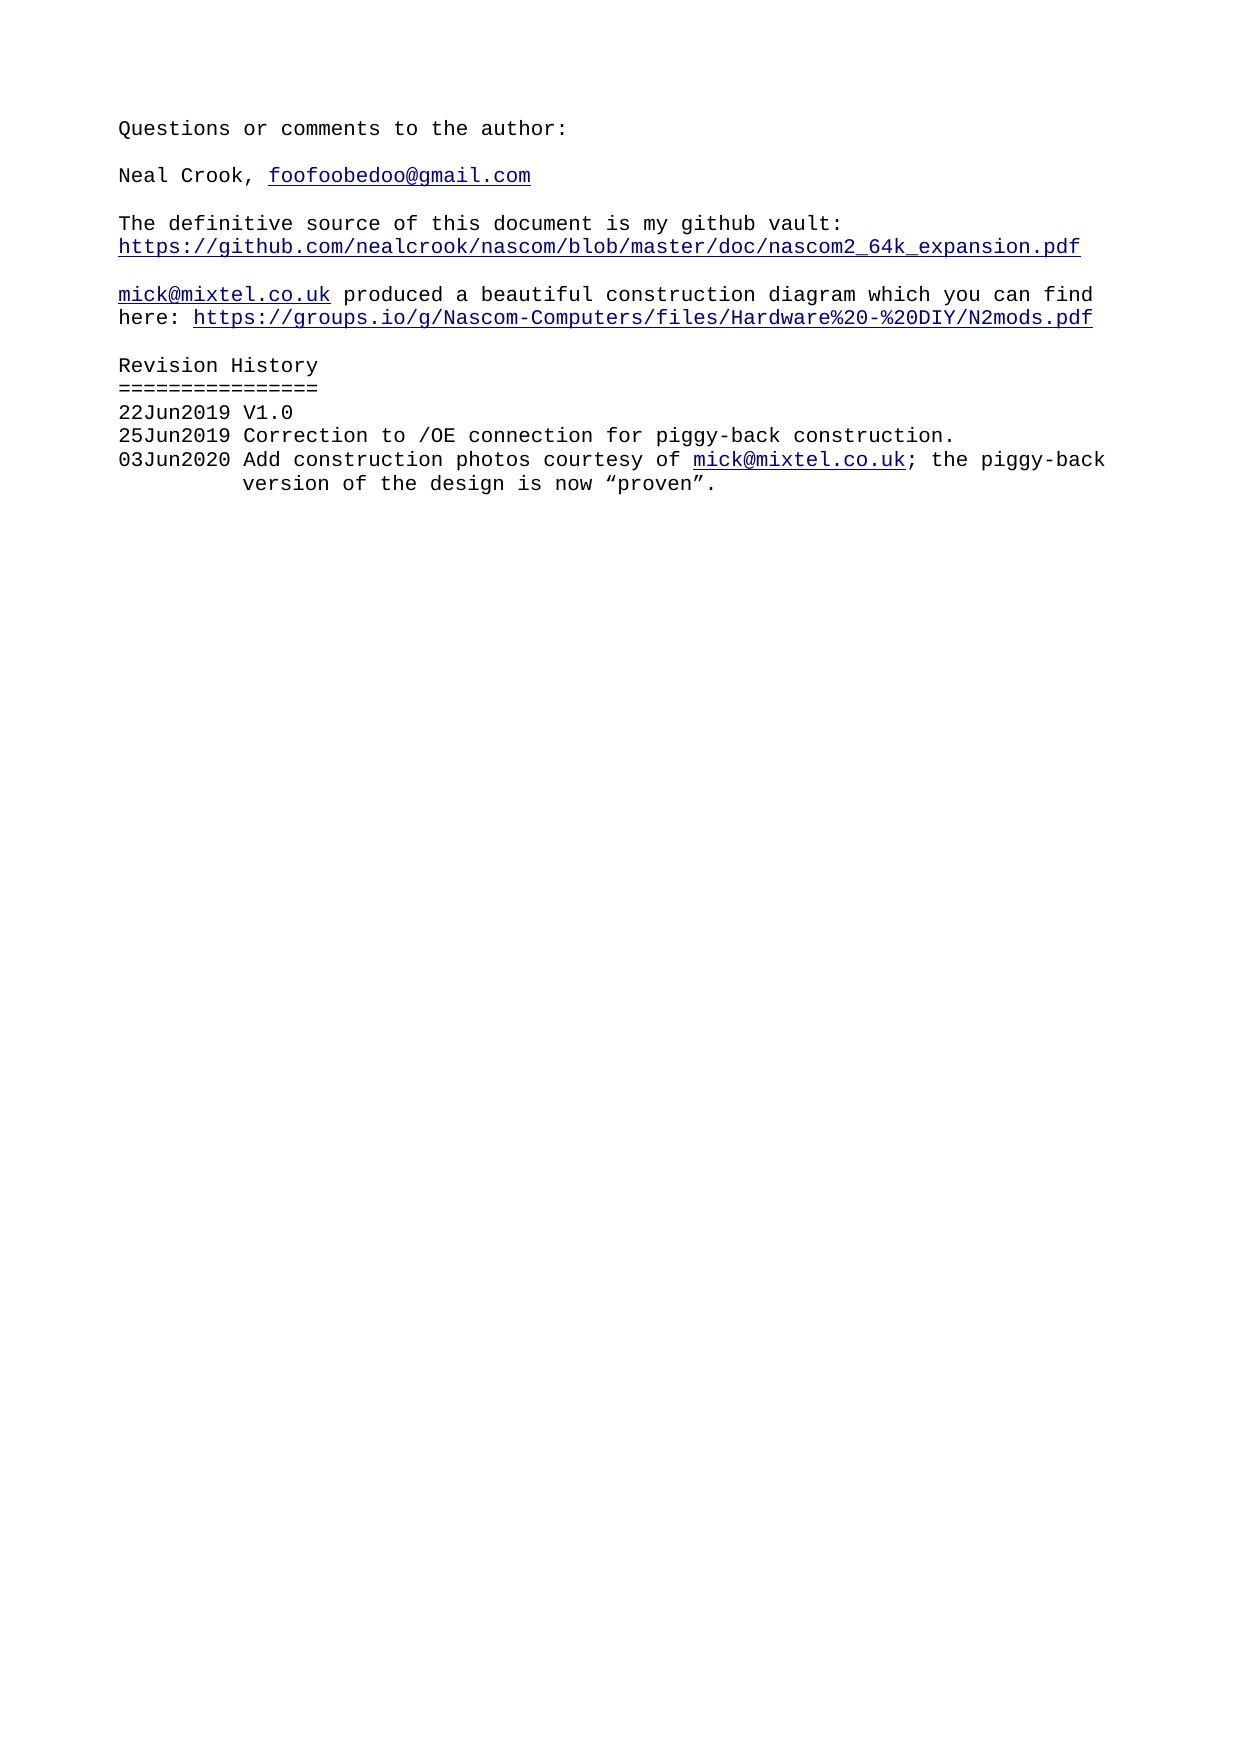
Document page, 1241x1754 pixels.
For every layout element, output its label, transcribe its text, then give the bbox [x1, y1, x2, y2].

text 03Jun2020 Add construction photos courtesy of mick@mixtel.co.uk; the piggy-back version of the design is now “proven”. [118, 449, 1122, 496]
text mick@mixtel.co.uk produced a beautiful construction diagram which you can find here: https://groups.io/g/Nascom-Computers/files/Hardware%20-%20DIY/N2mods.pdf [118, 284, 1122, 331]
text The definitive source of this document is my github vault: https://github.com/nealcrook/nascom/blob/master/doc/nascom2_64k_expansion.pdf [118, 213, 1122, 260]
text 22Jun2019 V1.0 [118, 402, 1122, 426]
text Questions or comments to the author: [118, 118, 1122, 142]
text Revision History [118, 354, 1122, 378]
text Neal Crook, foofoobedoo@gmail.com [118, 165, 1122, 189]
text ================ [118, 378, 1122, 402]
text 25Jun2019 Correction to /OE connection for piggy-back construction. [118, 426, 1122, 449]
